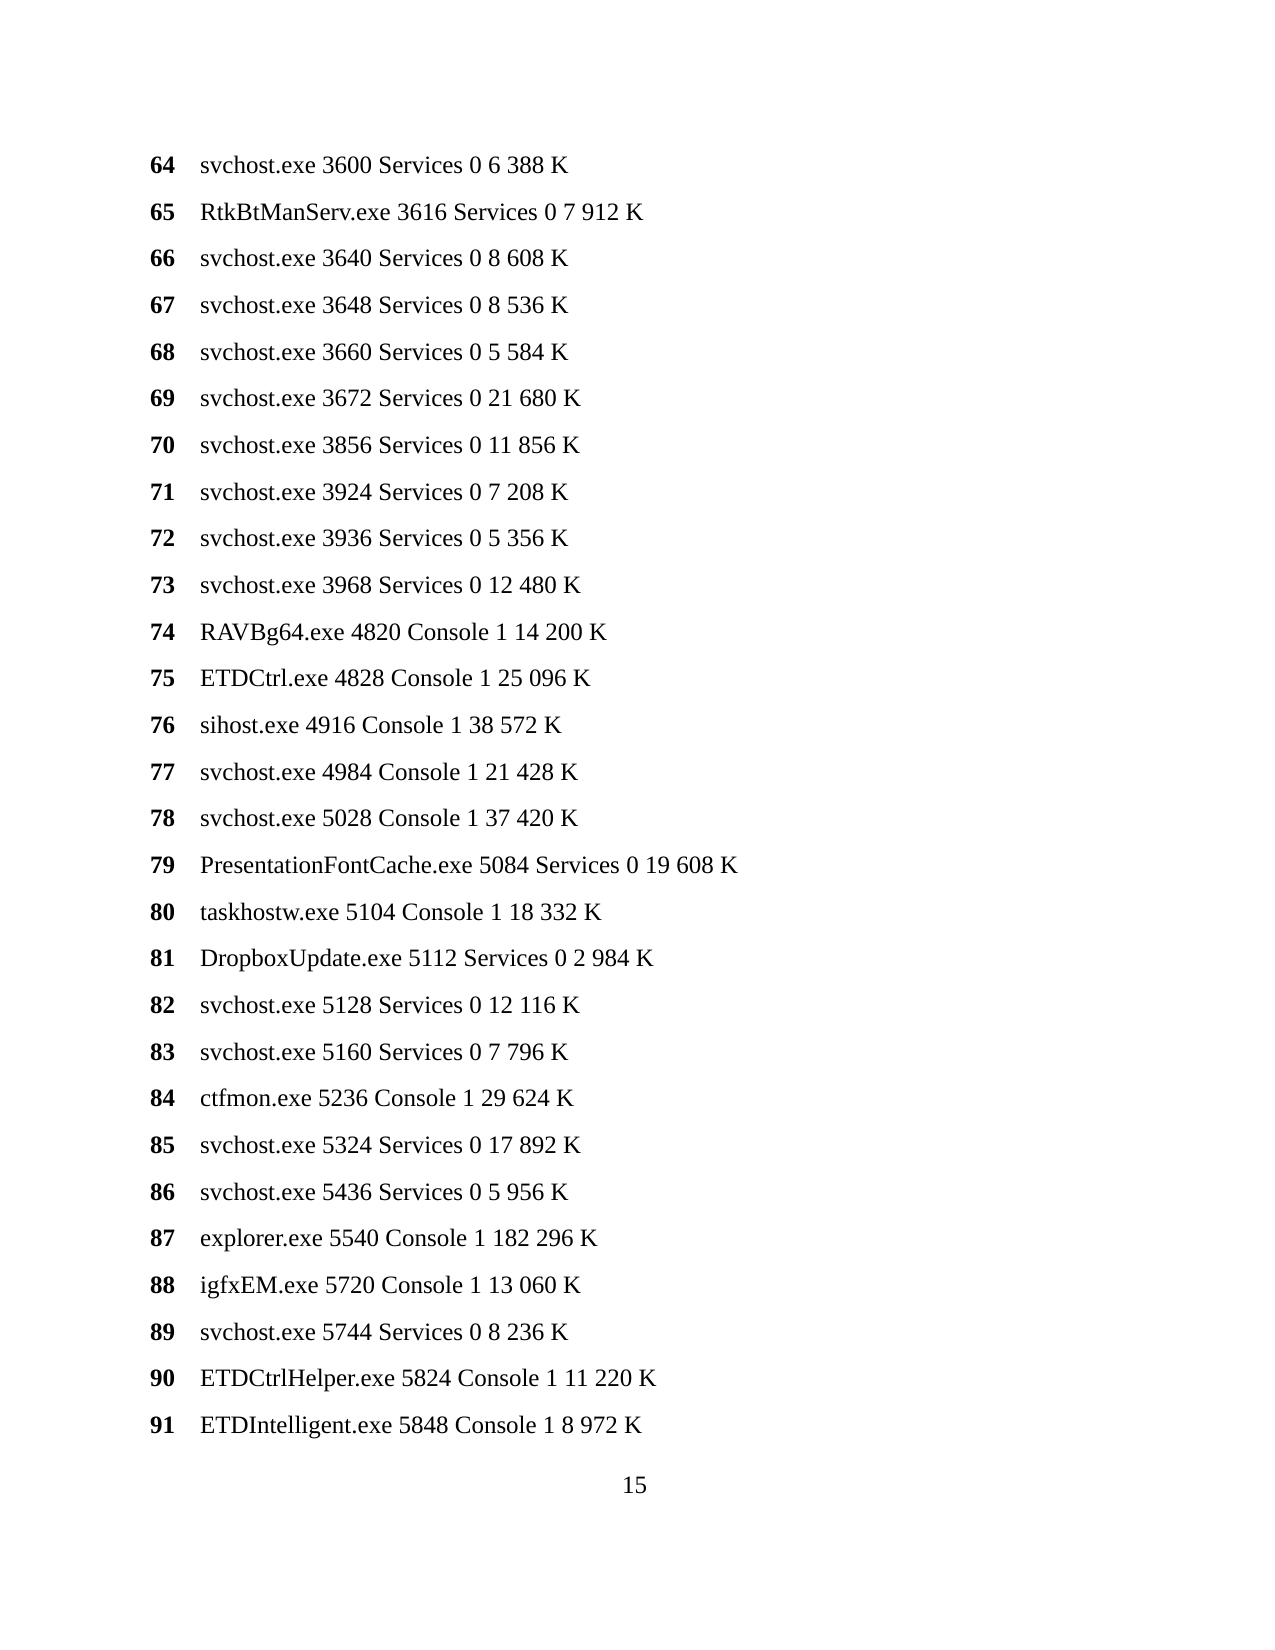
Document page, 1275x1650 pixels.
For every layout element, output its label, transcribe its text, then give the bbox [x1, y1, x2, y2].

text 80 taskhostw.exe 5104 Console 1 18 332 K [150, 897, 1125, 925]
text 72 svchost.exe 3936 Services 0 5 356 K [150, 523, 1125, 552]
text 83 svchost.exe 5160 Services 0 7 796 K [150, 1037, 1125, 1065]
text 89 svchost.exe 5744 Services 0 8 236 K [150, 1317, 1125, 1345]
text 84 ctfmon.exe 5236 Console 1 29 624 K [150, 1083, 1125, 1112]
text 90 ETDCtrlHelper.exe 5824 Console 1 11 220 K [150, 1363, 1125, 1392]
text 81 DropboxUpdate.exe 5112 Services 0 2 984 K [150, 943, 1125, 972]
text 68 svchost.exe 3660 Services 0 5 584 K [150, 337, 1125, 365]
text 76 sihost.exe 4916 Console 1 38 572 K [150, 710, 1125, 739]
text 88 igfxEM.exe 5720 Console 1 13 060 K [150, 1270, 1125, 1299]
text 64 svchost.exe 3600 Services 0 6 388 K [150, 150, 1125, 179]
text 65 RtkBtManServ.exe 3616 Services 0 7 912 K [150, 197, 1125, 225]
text 67 svchost.exe 3648 Services 0 8 536 K [150, 290, 1125, 319]
text 91 ETDIntelligent.exe 5848 Console 1 8 972 K [150, 1410, 1125, 1439]
text 66 svchost.exe 3640 Services 0 8 608 K [150, 243, 1125, 272]
text 75 ETDCtrl.exe 4828 Console 1 25 096 K [150, 663, 1125, 692]
text 73 svchost.exe 3968 Services 0 12 480 K [150, 570, 1125, 599]
text 77 svchost.exe 4984 Console 1 21 428 K [150, 757, 1125, 785]
text 79 PresentationFontCache.exe 5084 Services 0 19 608 K [150, 850, 1125, 879]
text 71 svchost.exe 3924 Services 0 7 208 K [150, 477, 1125, 505]
text 78 svchost.exe 5028 Console 1 37 420 K [150, 803, 1125, 832]
text 69 svchost.exe 3672 Services 0 21 680 K [150, 383, 1125, 412]
text 82 svchost.exe 5128 Services 0 12 116 K [150, 990, 1125, 1019]
text 86 svchost.exe 5436 Services 0 5 956 K [150, 1177, 1125, 1205]
text 70 svchost.exe 3856 Services 0 11 856 K [150, 430, 1125, 459]
text 74 RAVBg64.exe 4820 Console 1 14 200 K [150, 617, 1125, 645]
text 87 explorer.exe 5540 Console 1 182 296 K [150, 1223, 1125, 1252]
text 85 svchost.exe 5324 Services 0 17 892 K [150, 1130, 1125, 1159]
